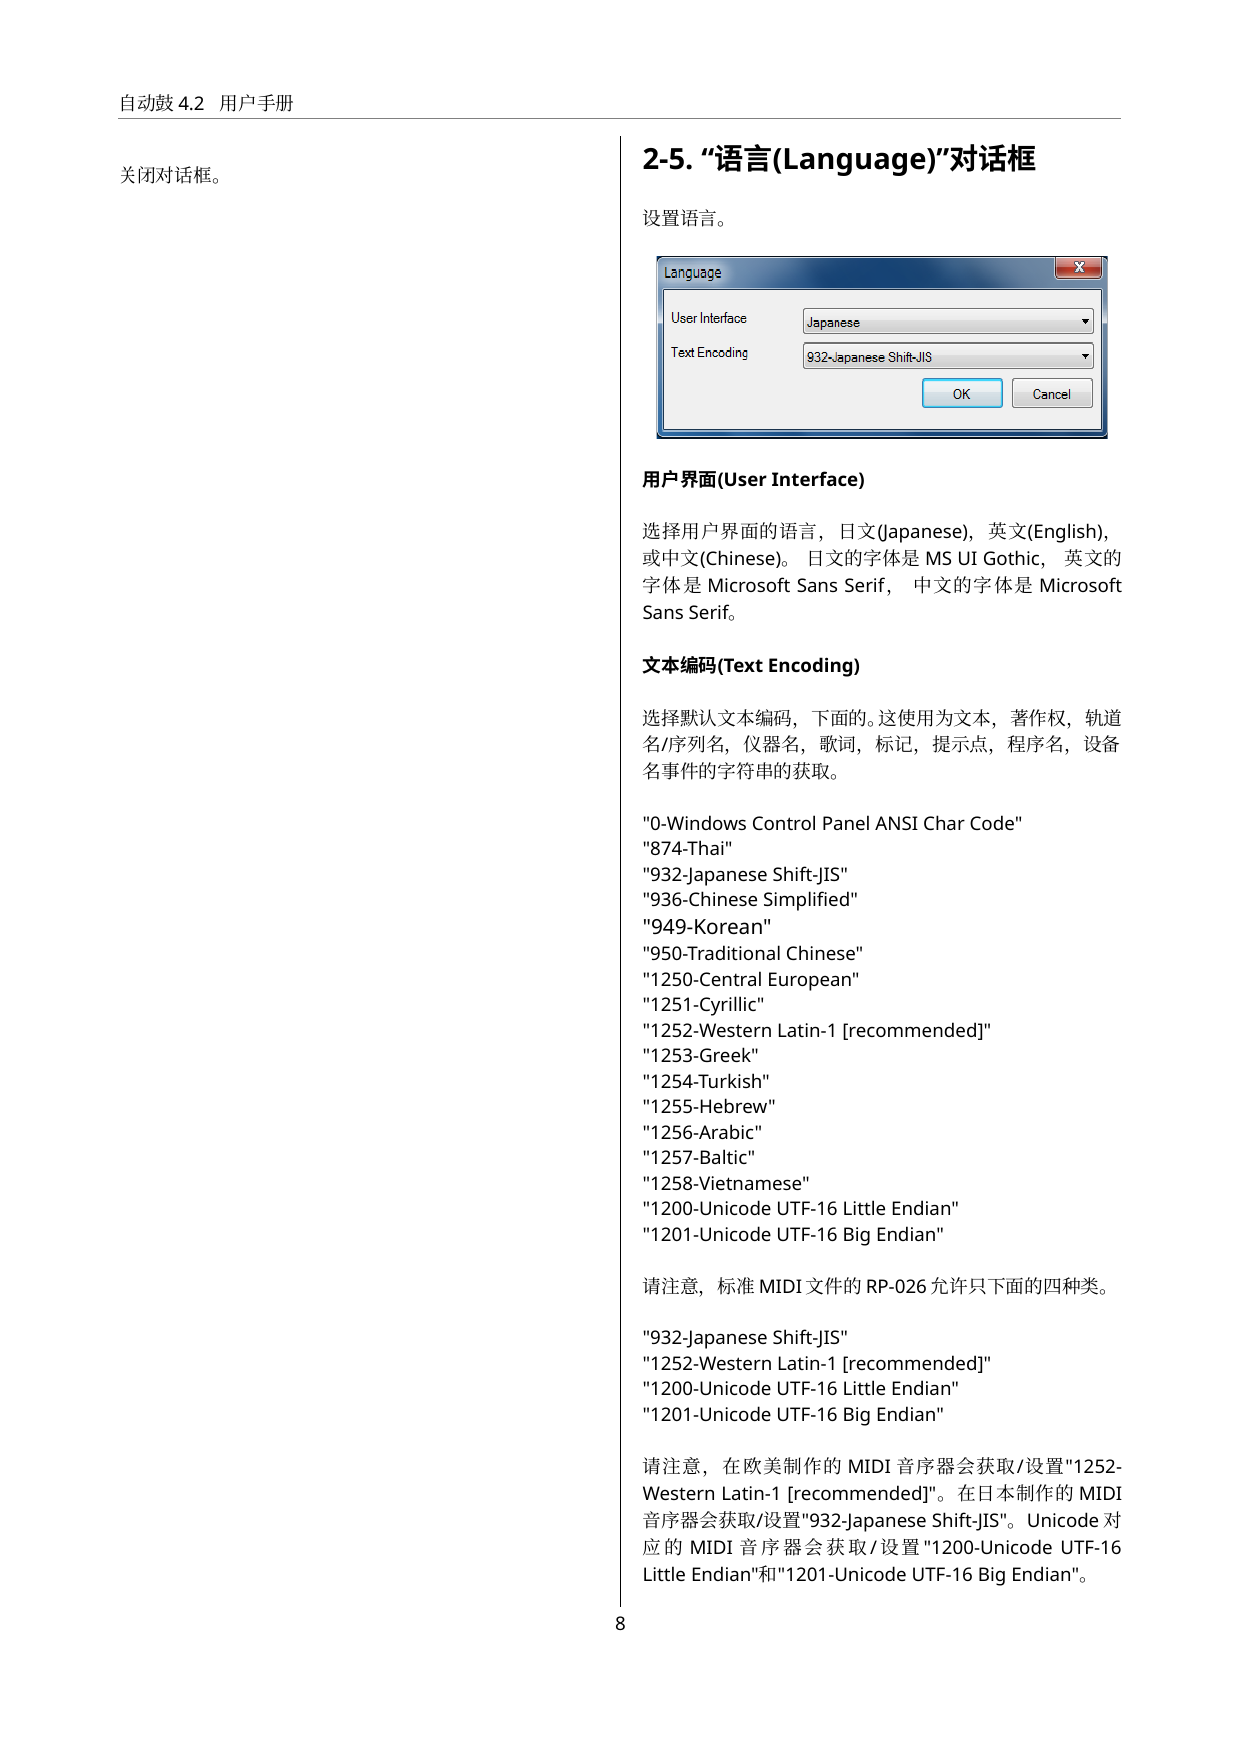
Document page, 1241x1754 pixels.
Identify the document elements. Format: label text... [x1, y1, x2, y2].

text "1255-Hebrew" [642, 1093, 1122, 1119]
text "932-Japanese Shift-JIS" [642, 861, 1122, 886]
text 关闭对话框。 [118, 161, 598, 188]
text "1250-Central European" [642, 966, 1122, 991]
text 请注意，标准MIDI文件的RP-026允许只下面的四种类。 [642, 1272, 1122, 1299]
text 设置语言。 [642, 204, 1122, 231]
text "0-Windows Control Panel ANSI Char Code" [642, 810, 1122, 835]
text "1258-Vietnamese" [642, 1170, 1122, 1196]
text "874-Thai" [642, 835, 1122, 861]
text "932-Japanese Shift-JIS" [642, 1324, 1122, 1350]
text "1256-Arabic" [642, 1119, 1122, 1144]
text "1200-Unicode UTF-16 Little Endian" [642, 1196, 1122, 1221]
text "1201-Unicode UTF-16 Big Endian" [642, 1401, 1122, 1427]
text "1200-Unicode UTF-16 Little Endian" [642, 1376, 1122, 1401]
text "950-Traditional Chinese" [642, 940, 1122, 966]
text "1252-Western Latin-1 [recommended]" [642, 1350, 1122, 1376]
text "1252-Western Latin-1 [recommended]" [642, 1017, 1122, 1042]
text "1251-Cyrillic" [642, 991, 1122, 1017]
text "1257-Baltic" [642, 1144, 1122, 1170]
text 用户界面(User Interface) [642, 464, 1122, 492]
text "949-Korean" [642, 912, 1122, 940]
text 选择默认文本编码，下面的。这使用为文本，著作权，轨道名/序列名，仪器名，歌词，标记，提示点，程序名，设备名事件的字符串的获取。 [642, 703, 1122, 784]
text "1253-Greek" [642, 1042, 1122, 1068]
text "936-Chinese Simplified" [642, 886, 1122, 912]
text "1254-Turkish" [642, 1068, 1122, 1093]
text 选择用户界面的语言，日文(Japanese)，英文(English)， 或中文(Chinese)。 日文的字体是MS UI Gothic， 英文的字体是Microsoft Sans Serif， 中文的字体是Microsoft Sans Serif。 [642, 517, 1122, 625]
text "1201-Unicode UTF-16 Big Endian" [642, 1221, 1122, 1247]
text 请注意，在欧美制作的MIDI音序器会获取/设置"1252-Western Latin-1 [recommended]"。在日本制作的MIDI音序器会获取/设置"932-Japanese Shift-JIS"。Unicode对应的MIDI音序器会获取/设置"1200-Unicode UTF-16 Little Endian"和"1201-Unicode UTF-16 Big Endian"。 [642, 1452, 1122, 1587]
subtitle 2-5. “语言(Language)”对话框 [642, 136, 1122, 178]
text 文本编码(Text Encoding) [642, 651, 1122, 678]
picture [656, 256, 1108, 439]
